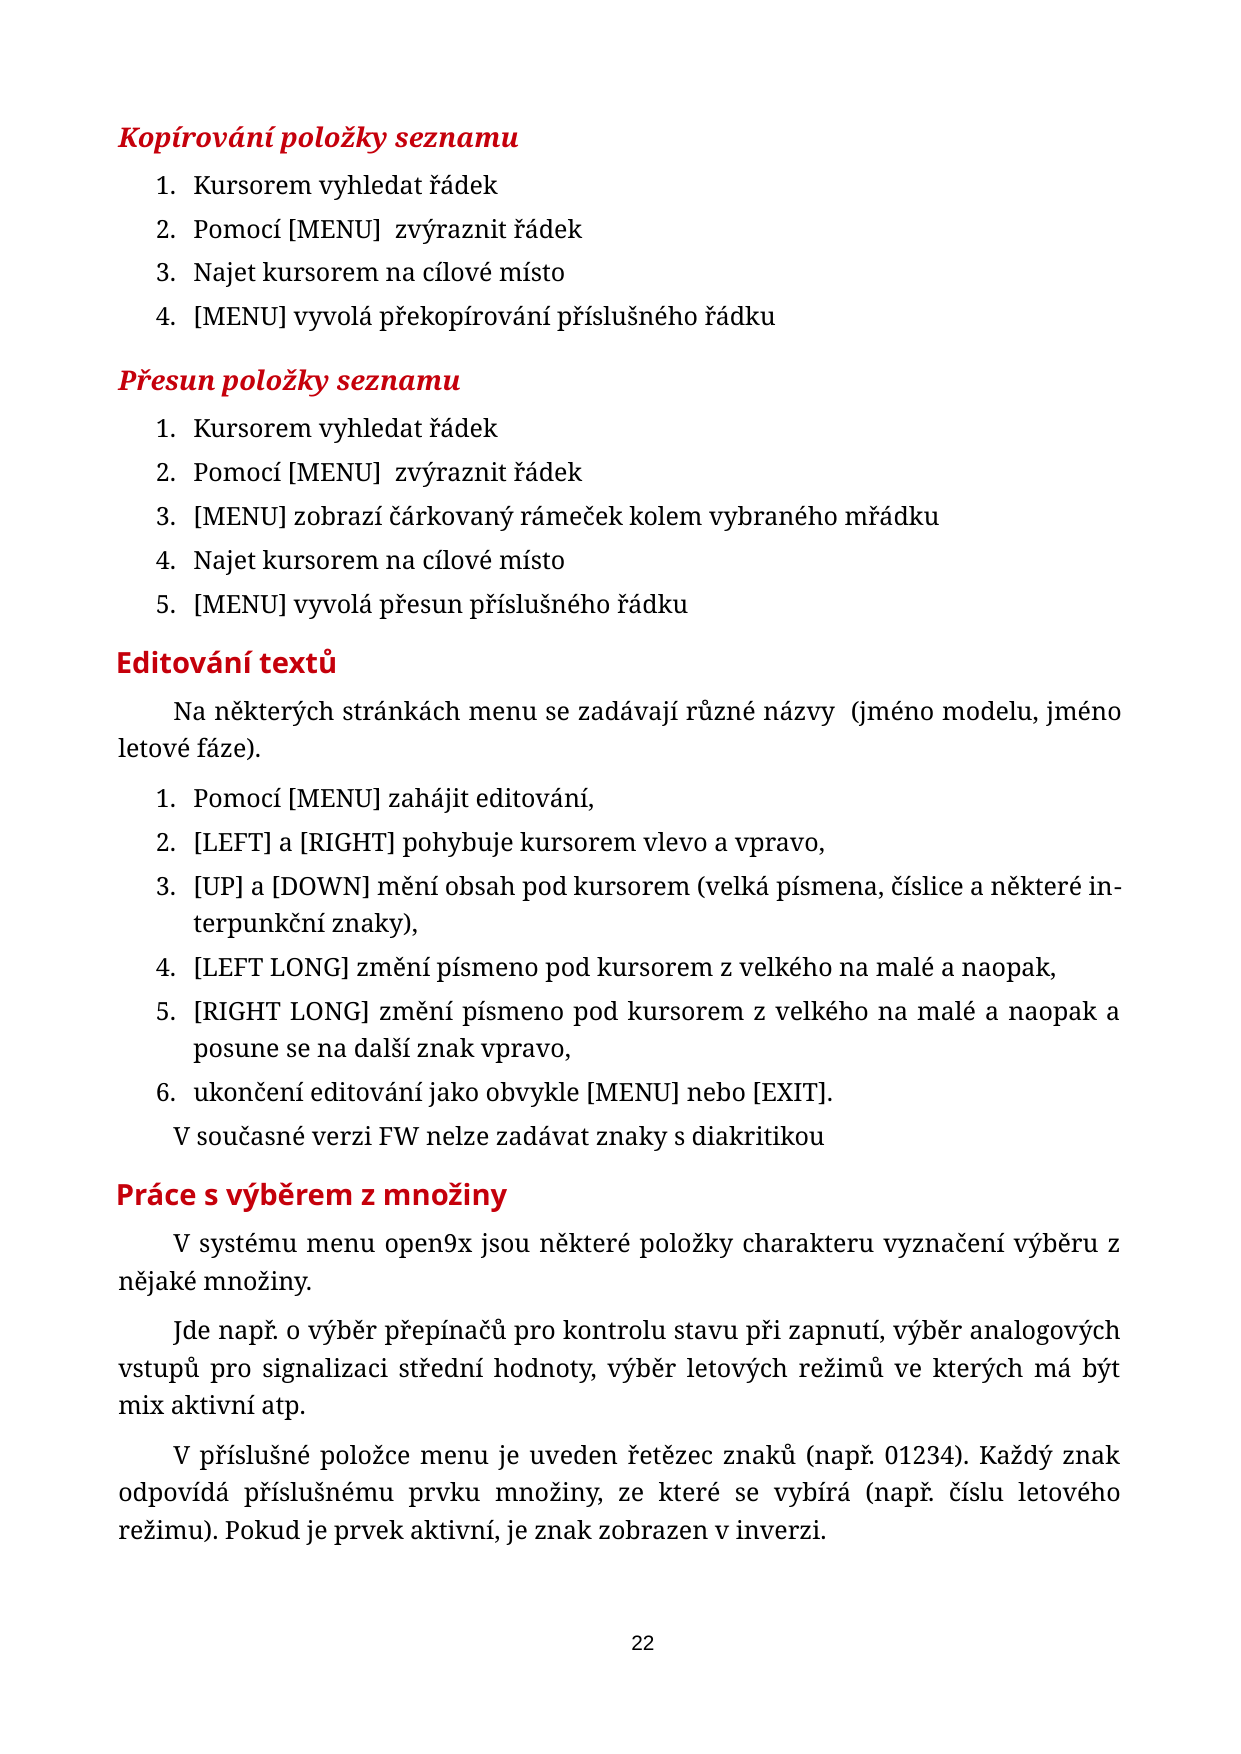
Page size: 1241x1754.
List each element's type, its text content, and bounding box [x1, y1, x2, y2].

text V současné verzi FW nelze zadávat znaky s diakritikou [118, 1119, 1122, 1153]
list [LEFT LONG] změní písmeno pod kursorem z velkého na malé a naopak, [156, 950, 1122, 984]
list [LEFT] a [RIGHT] pohybuje kursorem vlevo a vpravo, [156, 824, 1122, 859]
list ukončení editování jako obvykle [MENU] nebo [EXIT]. [156, 1075, 1122, 1109]
list Pomocí [MENU] zahájit editování, [156, 781, 1122, 815]
list Kursorem vyhledat řádek [156, 167, 1122, 201]
text Na některých stránkách menu se zadávají různé názvy (jméno modelu, jméno letové fáze). [118, 693, 1122, 765]
list Pomocí [MENU] zvýraznit řádek [156, 455, 1122, 489]
list Najet kursorem na cílové místo [156, 542, 1122, 577]
text V příslušné položce menu je uveden řetězec znaků (např. 01234). Každý znak odpovídá příslušnému prvku množiny, ze které se vybírá (např. číslu letového režimu). Pokud je prvek aktivní, je znak zobrazen v inverzi. [118, 1438, 1122, 1547]
subtitle Práce s výběrem z množiny [116, 1174, 1122, 1214]
list Kursorem vyhledat řádek [156, 411, 1122, 445]
subtitle Přesun položky seznamu [118, 362, 1122, 398]
list Najet kursorem na cílové místo [156, 255, 1122, 289]
subtitle Kopírování položky seznamu [118, 118, 1122, 155]
list Pomocí [MENU] zvýraznit řádek [156, 211, 1122, 245]
list [RIGHT LONG] změní písmeno pod kursorem z velkého na malé a naopak a posune se na další znak vpravo, [156, 993, 1122, 1065]
subtitle Editování textů [116, 642, 1122, 682]
text Jde např. o výběr přepínačů pro kontrolu stavu při zapnutí, výběr analogových vstupů pro signalizaci střední hodnoty, výběr letových režimů ve kterých má být mix aktivní atp. [118, 1313, 1122, 1422]
list [UP] a [DOWN] mění obsah pod kursorem (velká písmena, číslice a některé in­terpunkční znaky), [156, 868, 1122, 940]
text V systému menu open9x jsou některé položky charakteru vyznačení výběru z nějaké množiny. [118, 1226, 1122, 1297]
list [MENU] vyvolá přesun příslušného řádku [156, 586, 1122, 620]
list [MENU] zobrazí čárkovaný rámeček kolem vybraného mřádku [156, 499, 1122, 533]
list [MENU] vyvolá překopírování příslušného řádku [156, 299, 1122, 333]
